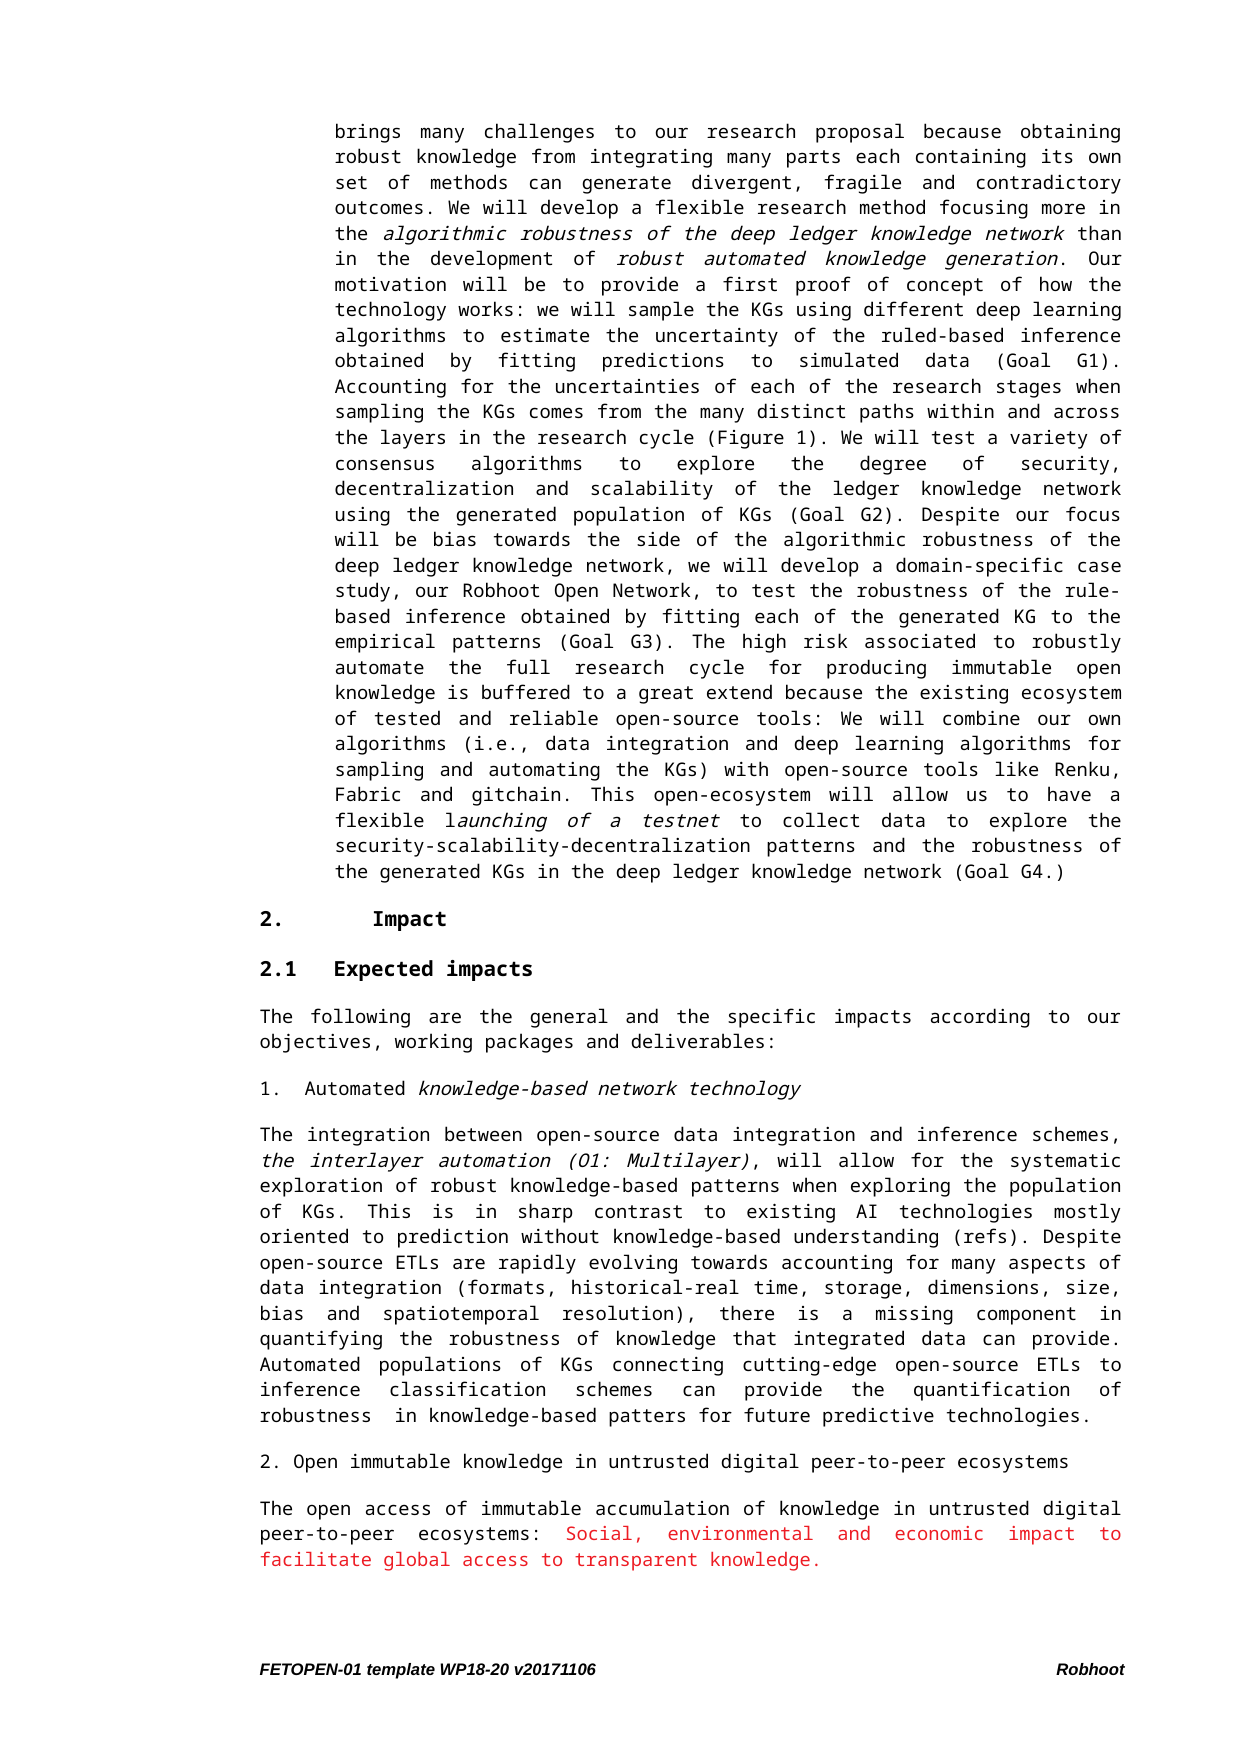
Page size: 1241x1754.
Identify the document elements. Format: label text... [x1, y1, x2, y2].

text brings many challenges to our research proposal because obtaining robust knowledge from integrating many parts each containing its own set of methods can generate divergent, fragile and contradictory outcomes. We will develop a flexible research method focusing more in the algorithmic robustness of the deep ledger knowledge network than in the development of robust automated knowledge generation. Our motivation will be to provide a first proof of concept of how the technology works: we will sample the KGs using different deep learning algorithms to estimate the uncertainty of the ruled-based inference obtained by fitting predictions to simulated data (Goal G1). Accounting for the uncertainties of each of the research stages when sampling the KGs comes from the many distinct paths within and across the layers in the research cycle (Figure 1). We will test a variety of consensus algorithms to explore the degree of security, decentralization and scalability of the ledger knowledge network using the generated population of KGs (Goal G2). Despite our focus will be bias towards the side of the algorithmic robustness of the deep ledger knowledge network, we will develop a domain-specific case study, our Robhoot Open Network, to test the robustness of the rule-based inference obtained by fitting each of the generated KG to the empirical patterns (Goal G3). The high risk associated to robustly automate the full research cycle for producing immutable open knowledge is buffered to a great extend because the existing ecosystem of tested and reliable open-source tools: We will combine our own algorithms (i.e., data integration and deep learning algorithms for sampling and automating the KGs) with open-source tools like Renku, Fabric and gitchain. This open-ecosystem will allow us to have a flexible launching of a testnet to collect data to explore the security-scalability-decentralization patterns and the robustness of the generated KGs in the deep ledger knowledge network (Goal G4.) [297, 118, 1122, 884]
text 2.1 Expected impacts [259, 954, 1122, 982]
text 1. Automated knowledge-based network technology [259, 1075, 1122, 1101]
text 2. Open immutable knowledge in untrusted digital peer-to-peer ecosystems [259, 1448, 1122, 1474]
text The following are the general and the specific impacts according to our objectives, working packages and deliverables: [259, 1003, 1122, 1054]
text 2. Impact [259, 904, 1122, 933]
text The integration between open-source data integration and inference schemes, the interlayer automation (O1: Multilayer), will allow for the systematic exploration of robust knowledge-based patterns when exploring the population of KGs. This is in sharp contrast to existing AI technologies mostly oriented to prediction without knowledge-based understanding (refs). Despite open-source ETLs are rapidly evolving towards accounting for many aspects of data integration (formats, historical-real time, storage, dimensions, size, bias and spatiotemporal resolution), there is a missing component in quantifying the robustness of knowledge that integrated data can provide. Automated populations of KGs connecting cutting-edge open-source ETLs to inference classification schemes can provide the quantification of robustness in knowledge-based patters for future predictive technologies. [259, 1121, 1122, 1428]
text The open access of immutable accumulation of knowledge in untrusted digital peer-to-peer ecosystems: Social, environmental and economic impact to facilitate global access to transparent knowledge. [259, 1495, 1122, 1571]
